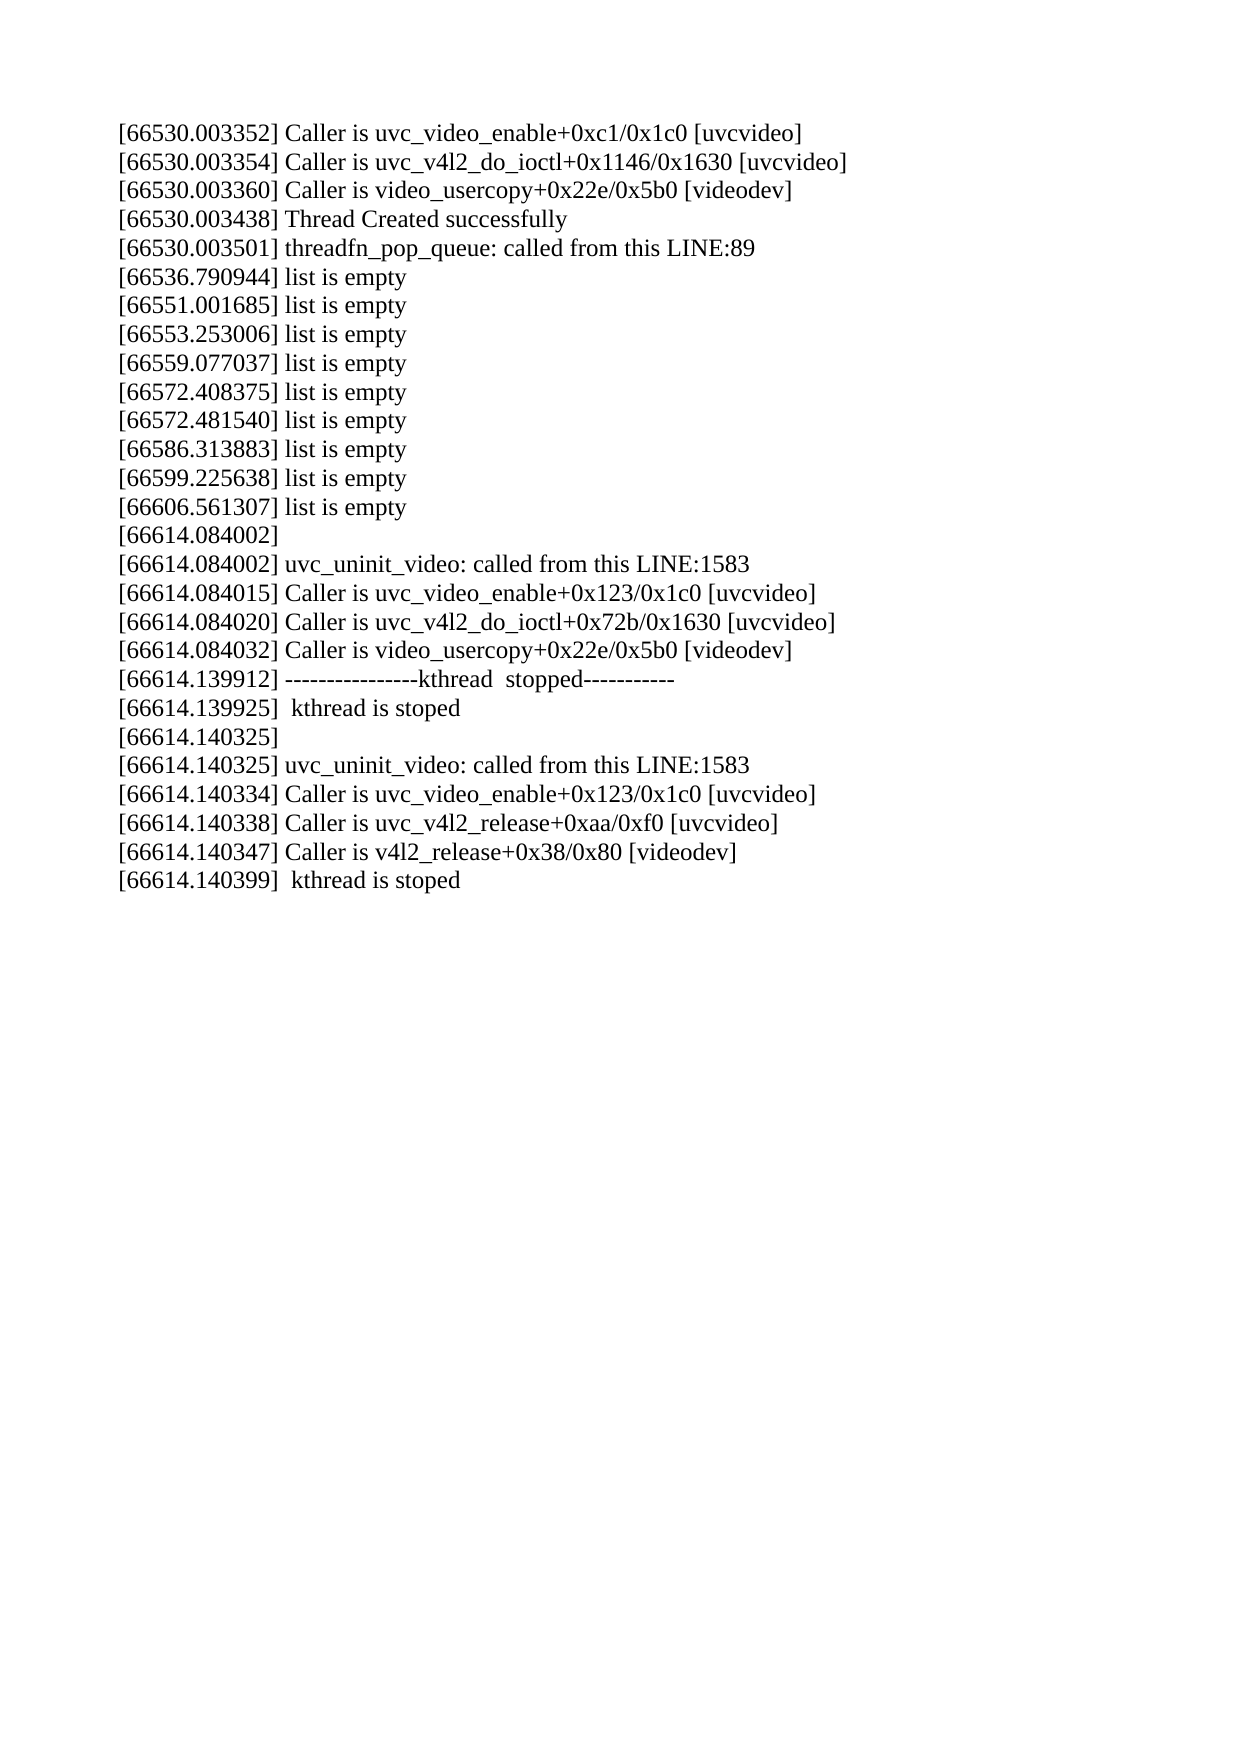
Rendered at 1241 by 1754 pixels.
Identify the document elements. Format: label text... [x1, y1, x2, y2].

text [66572.408375] list is empty [118, 377, 1122, 406]
text [66614.140338] Caller is uvc_v4l2_release+0xaa/0xf0 [uvcvideo] [118, 808, 1122, 837]
text [66536.790944] list is empty [118, 262, 1122, 291]
text [66614.140347] Caller is v4l2_release+0x38/0x80 [videodev] [118, 837, 1122, 866]
text [66530.003438] Thread Created successfully [118, 204, 1122, 233]
text [66614.084002] [118, 521, 1122, 549]
text [66530.003352] Caller is uvc_video_enable+0xc1/0x1c0 [uvcvideo] [118, 118, 1122, 147]
text [66614.084032] Caller is video_usercopy+0x22e/0x5b0 [videodev] [118, 636, 1122, 664]
text [66614.084020] Caller is uvc_v4l2_do_ioctl+0x72b/0x1630 [uvcvideo] [118, 607, 1122, 636]
text [66614.140325] [118, 722, 1122, 751]
text [66530.003360] Caller is video_usercopy+0x22e/0x5b0 [videodev] [118, 176, 1122, 204]
text [66606.561307] list is empty [118, 492, 1122, 521]
text [66553.253006] list is empty [118, 319, 1122, 348]
text [66599.225638] list is empty [118, 463, 1122, 492]
text [66614.139912] ----------------kthread stopped----------- [118, 664, 1122, 693]
text [66614.140399] kthread is stoped [118, 866, 1122, 894]
text [66530.003354] Caller is uvc_v4l2_do_ioctl+0x1146/0x1630 [uvcvideo] [118, 147, 1122, 176]
text [66551.001685] list is empty [118, 291, 1122, 319]
text [66614.139925] kthread is stoped [118, 693, 1122, 722]
text [66559.077037] list is empty [118, 348, 1122, 377]
text [66530.003501] threadfn_pop_queue: called from this LINE:89 [118, 233, 1122, 262]
text [66586.313883] list is empty [118, 434, 1122, 463]
text [66614.084002] uvc_uninit_video: called from this LINE:1583 [118, 549, 1122, 578]
text [66572.481540] list is empty [118, 406, 1122, 434]
text [66614.140325] uvc_uninit_video: called from this LINE:1583 [118, 751, 1122, 779]
text [66614.140334] Caller is uvc_video_enable+0x123/0x1c0 [uvcvideo] [118, 779, 1122, 808]
text [66614.084015] Caller is uvc_video_enable+0x123/0x1c0 [uvcvideo] [118, 578, 1122, 607]
